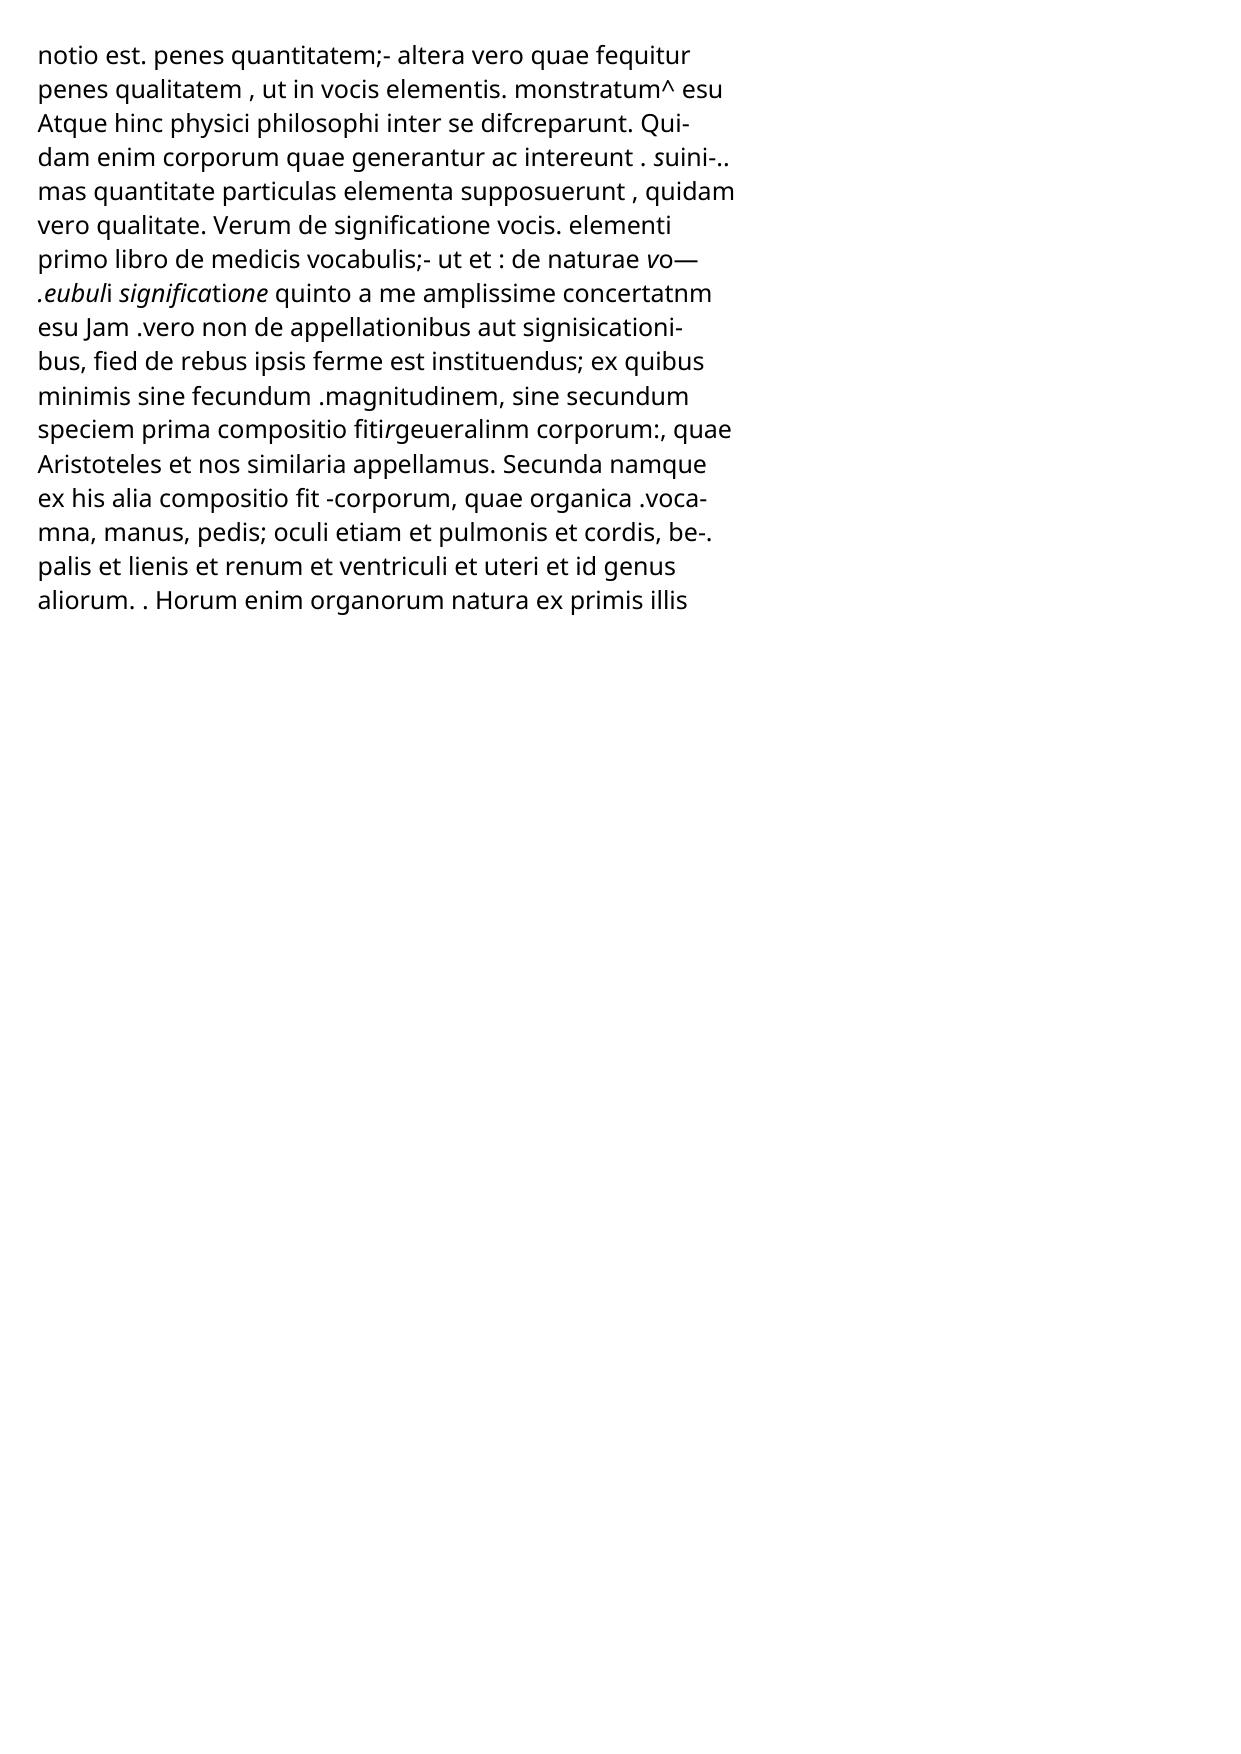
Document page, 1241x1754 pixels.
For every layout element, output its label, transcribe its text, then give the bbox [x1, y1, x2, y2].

text notio est. penes quantitatem;- altera vero quae fequitur penes qualitatem , ut in vocis elementis. monstratum^ esu Atque hinc physici philosophi inter se difcreparunt. Qui- dam enim corporum quae generantur ac intereunt . suini-.. mas quantitate particulas elementa supposuerunt , quidam vero qualitate. Verum de significatione vocis. elementi primo libro de medicis vocabulis;- ut et : de naturae vo— .eubuli significatione quinto a me amplissime concertatnm esu Jam .vero non de appellationibus aut signisicationi- bus, fied de rebus ipsis ferme est instituendus; ex quibus minimis sine fecundum .magnitudinem, sine secundum speciem prima compositio fitirgeueralinm corporum:, quae Aristoteles et nos similaria appellamus. Secunda namque ex his alia compositio fit -corporum, quae organica .voca- mna, manus, pedis; oculi etiam et pulmonis et cordis, be-. palis et lienis et renum et ventriculi et uteri et id genus aliorum. . Horum enim organorum natura ex primis illis [37, 37, 1203, 617]
